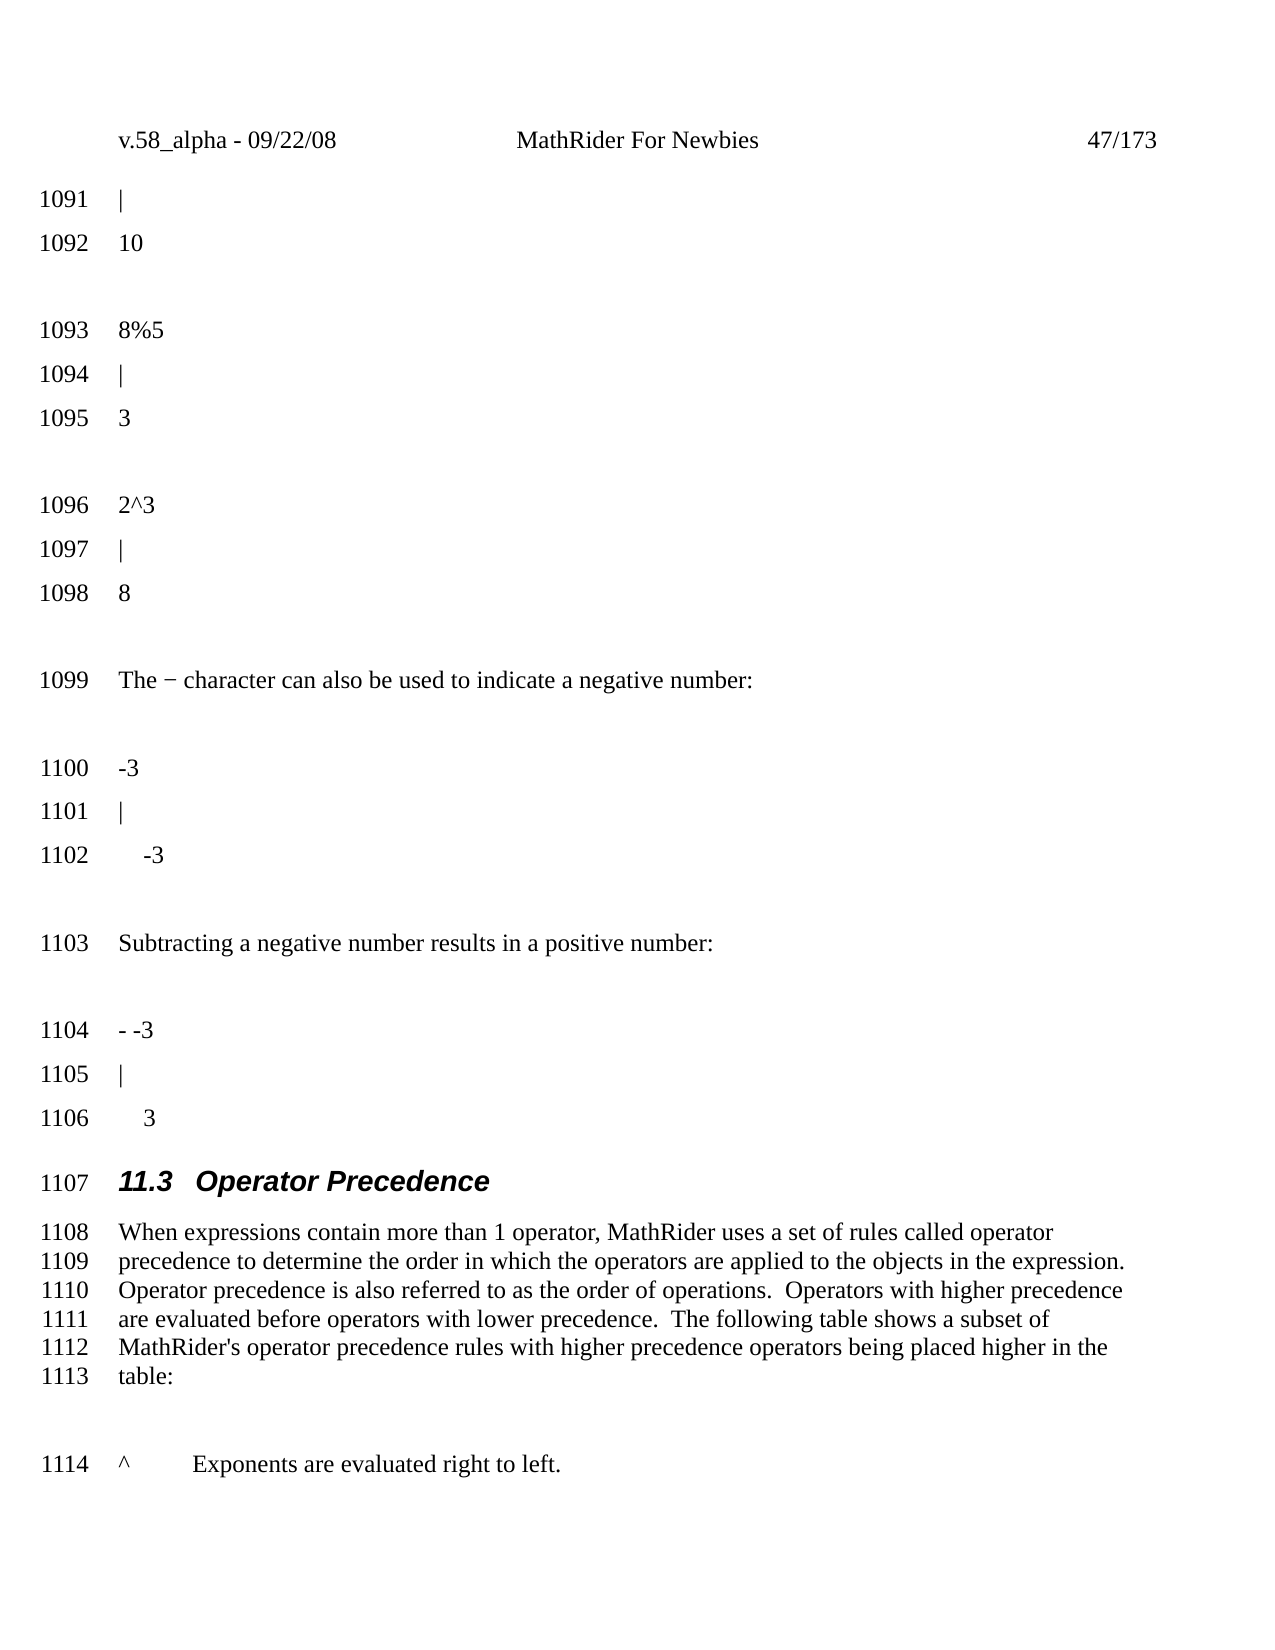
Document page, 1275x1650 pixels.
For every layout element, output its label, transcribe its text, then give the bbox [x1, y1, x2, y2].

text The − character can also be used to indicate a negative number: [118, 665, 1157, 694]
text Subtracting a negative number results in a positive number: [118, 928, 1157, 956]
text | [118, 184, 1157, 213]
text -3 [118, 840, 1157, 869]
text 3 [118, 403, 1157, 431]
text | [118, 1059, 1157, 1088]
text 8%5 [118, 315, 1157, 344]
text | [118, 359, 1157, 388]
text 2^3 [118, 490, 1157, 519]
text | [118, 534, 1157, 563]
subtitle Operator Precedence [118, 1164, 1157, 1197]
text 10 [118, 228, 1157, 256]
text - -3 [118, 1015, 1157, 1044]
text 3 [118, 1103, 1157, 1131]
text ^ Exponents are evaluated right to left. [118, 1449, 1157, 1477]
text 8 [118, 578, 1157, 606]
text -3 [118, 753, 1157, 781]
text | [118, 796, 1157, 825]
text When expressions contain more than 1 operator, MathRider uses a set of rules called operator precedence to determine the order in which the operators are applied to the objects in the expression. Operator precedence is also referred to as the order of operations. Operators with higher precedence are evaluated before operators with lower precedence. The following table shows a subset of MathRider's operator precedence rules with higher precedence operators being placed higher in the table: [118, 1217, 1157, 1390]
